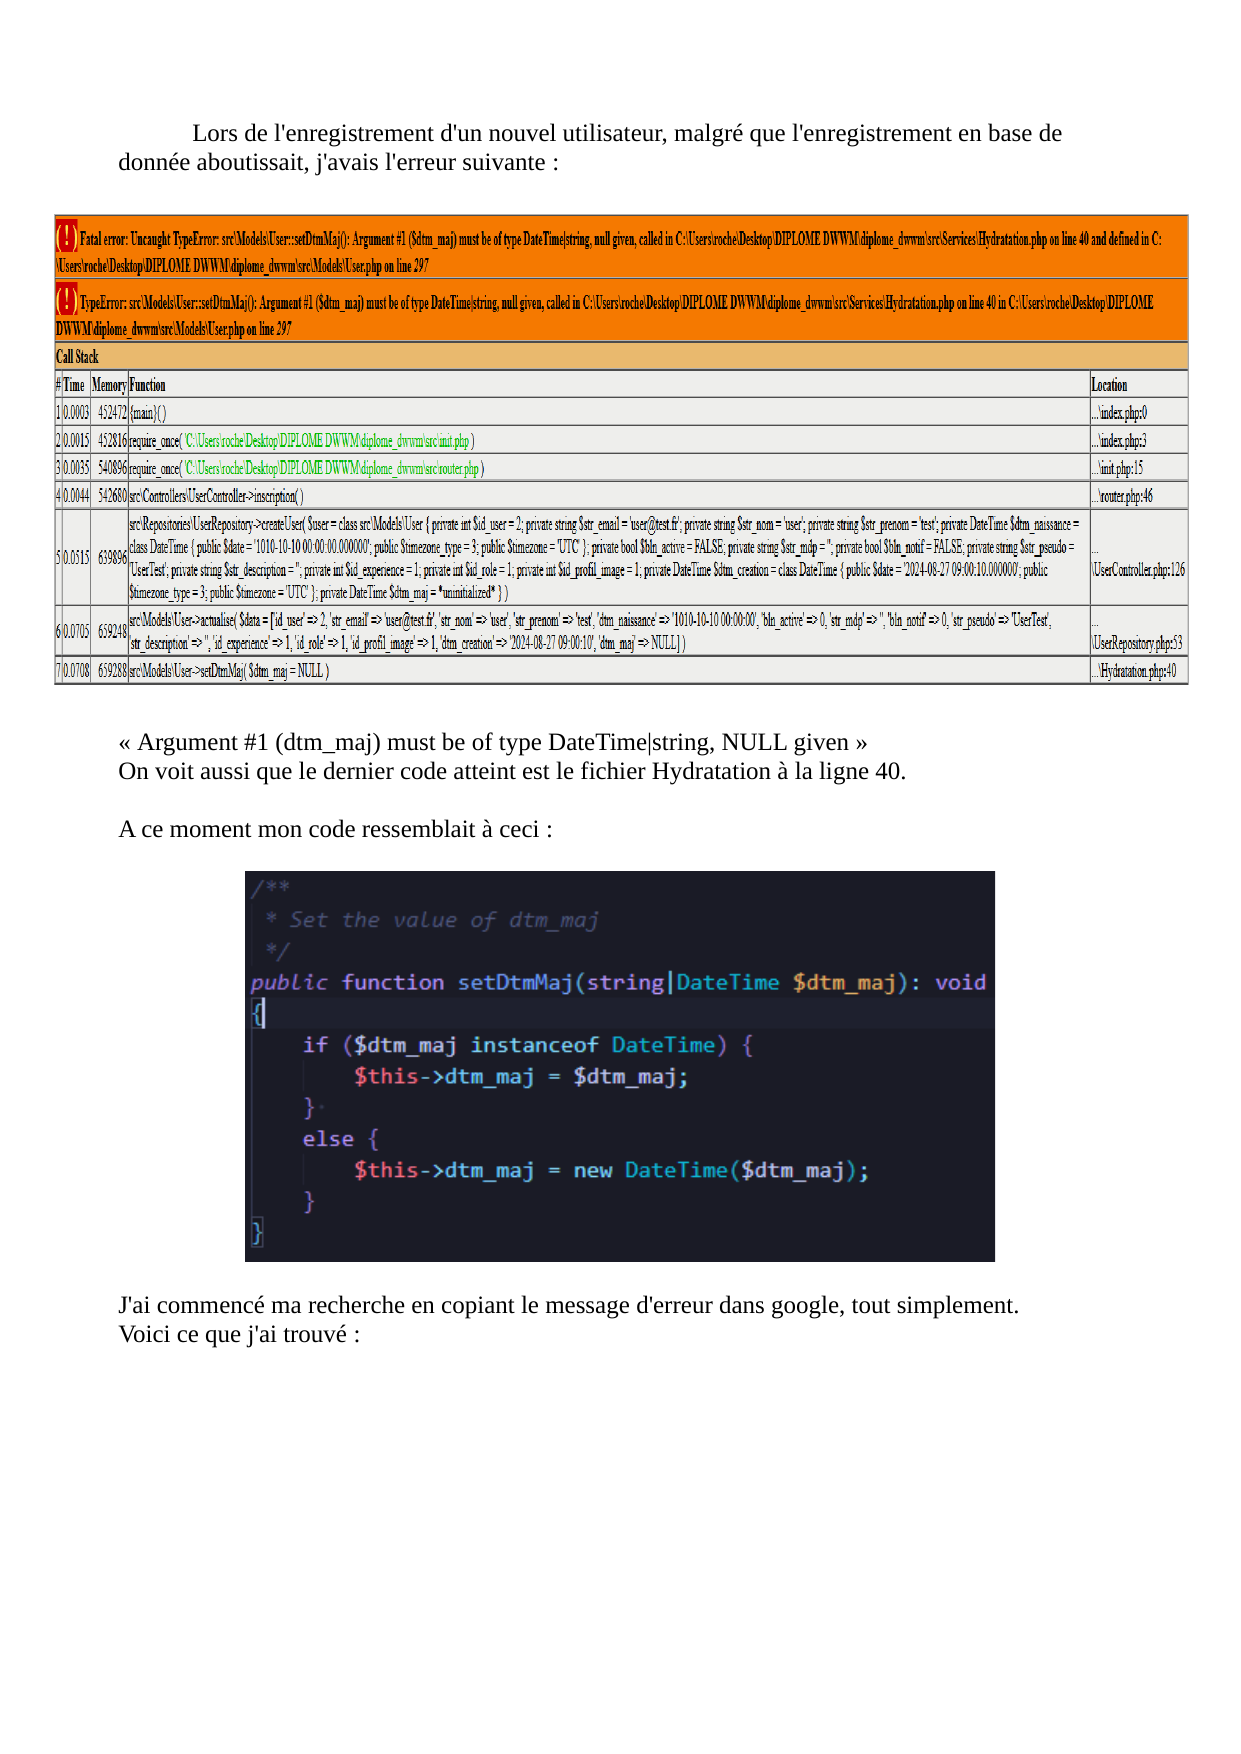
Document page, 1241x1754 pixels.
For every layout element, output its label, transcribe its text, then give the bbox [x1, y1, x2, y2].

text J'ai commencé ma recherche en copiant le message d'erreur dans google, tout simplement. [118, 1291, 1122, 1319]
picture [245, 871, 996, 1262]
picture [51, 204, 1190, 699]
text Lors de l'enregistrement d'un nouvel utilisateur, malgré que l'enregistrement en base de donnée aboutissait, j'avais l'erreur suivante : [118, 118, 1122, 176]
text « Argument #1 (dtm_maj) must be of type DateTime|string, NULL given » [118, 727, 1122, 756]
text A ce moment mon code ressemblait à ceci : [118, 814, 1122, 842]
text Voici ce que j'ai trouvé : [118, 1319, 1122, 1348]
text On voit aussi que le dernier code atteint est le fichier Hydratation à la ligne 40. [118, 756, 1122, 785]
